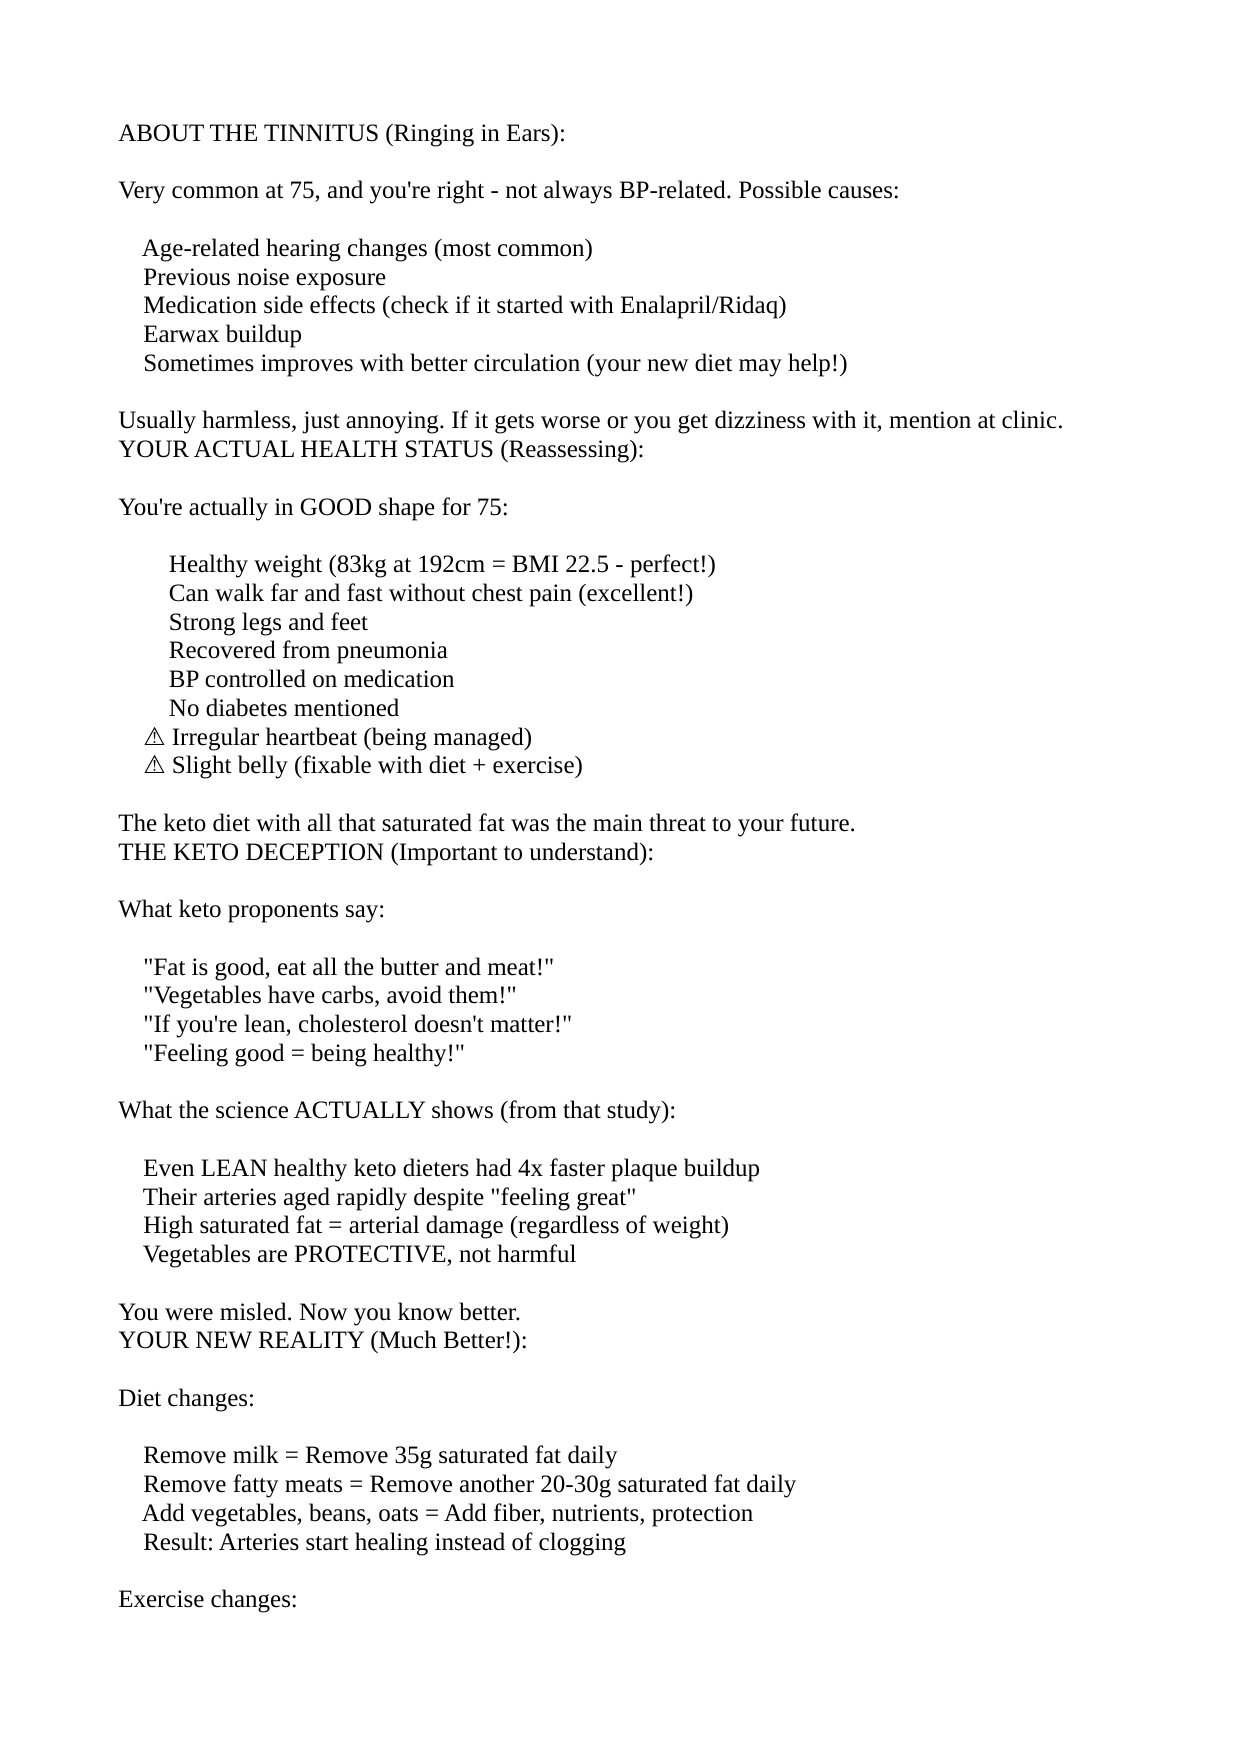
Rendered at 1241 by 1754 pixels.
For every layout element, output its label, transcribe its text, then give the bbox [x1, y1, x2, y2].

text ✅ Recovered from pneumonia [118, 636, 1122, 664]
text Exercise changes: [118, 1584, 1122, 1613]
text What keto proponents say: [118, 894, 1122, 923]
text Their arteries aged rapidly despite "feeling great" [118, 1182, 1122, 1211]
text YOUR NEW REALITY (Much Better!): [118, 1326, 1122, 1354]
text "If you're lean, cholesterol doesn't matter!" [118, 1009, 1122, 1038]
text High saturated fat = arterial damage (regardless of weight) [118, 1211, 1122, 1239]
text Add vegetables, beans, oats = Add fiber, nutrients, protection [118, 1498, 1122, 1527]
text ⚠️ Slight belly (fixable with diet + exercise) [118, 751, 1122, 779]
text ABOUT THE TINNITUS (Ringing in Ears): [118, 118, 1122, 147]
text You were misled. Now you know better. [118, 1297, 1122, 1326]
text Earwax buildup [118, 319, 1122, 348]
text Diet changes: [118, 1383, 1122, 1412]
text Medication side effects (check if it started with Enalapril/Ridaq) [118, 291, 1122, 319]
text Age-related hearing changes (most common) [118, 233, 1122, 262]
text "Fat is good, eat all the butter and meat!" [118, 952, 1122, 981]
text ✅ Strong legs and feet [118, 607, 1122, 636]
text Remove milk = Remove 35g saturated fat daily [118, 1441, 1122, 1469]
text Remove fatty meats = Remove another 20-30g saturated fat daily [118, 1469, 1122, 1498]
text The keto diet with all that saturated fat was the main threat to your future. [118, 808, 1122, 837]
text Result: Arteries start healing instead of clogging [118, 1527, 1122, 1556]
text "Vegetables have carbs, avoid them!" [118, 981, 1122, 1009]
text You're actually in GOOD shape for 75: [118, 492, 1122, 521]
text ✅ No diabetes mentioned [118, 693, 1122, 722]
text Sometimes improves with better circulation (your new diet may help!) [118, 348, 1122, 377]
text Previous noise exposure [118, 262, 1122, 291]
text ⚠️ Irregular heartbeat (being managed) [118, 722, 1122, 751]
text YOUR ACTUAL HEALTH STATUS (Reassessing): [118, 434, 1122, 463]
text "Feeling good = being healthy!" [118, 1038, 1122, 1067]
text THE KETO DECEPTION (Important to understand): [118, 837, 1122, 866]
text Even LEAN healthy keto dieters had 4x faster plaque buildup [118, 1153, 1122, 1182]
text Usually harmless, just annoying. If it gets worse or you get dizziness with it, mention at clinic. [118, 406, 1122, 434]
text Very common at 75, and you're right - not always BP-related. Possible causes: [118, 176, 1122, 204]
text What the science ACTUALLY shows (from that study): [118, 1096, 1122, 1124]
text ✅ Can walk far and fast without chest pain (excellent!) [118, 578, 1122, 607]
text ✅ Healthy weight (83kg at 192cm = BMI 22.5 - perfect!) [118, 549, 1122, 578]
text Vegetables are PROTECTIVE, not harmful [118, 1239, 1122, 1268]
text ✅ BP controlled on medication [118, 664, 1122, 693]
